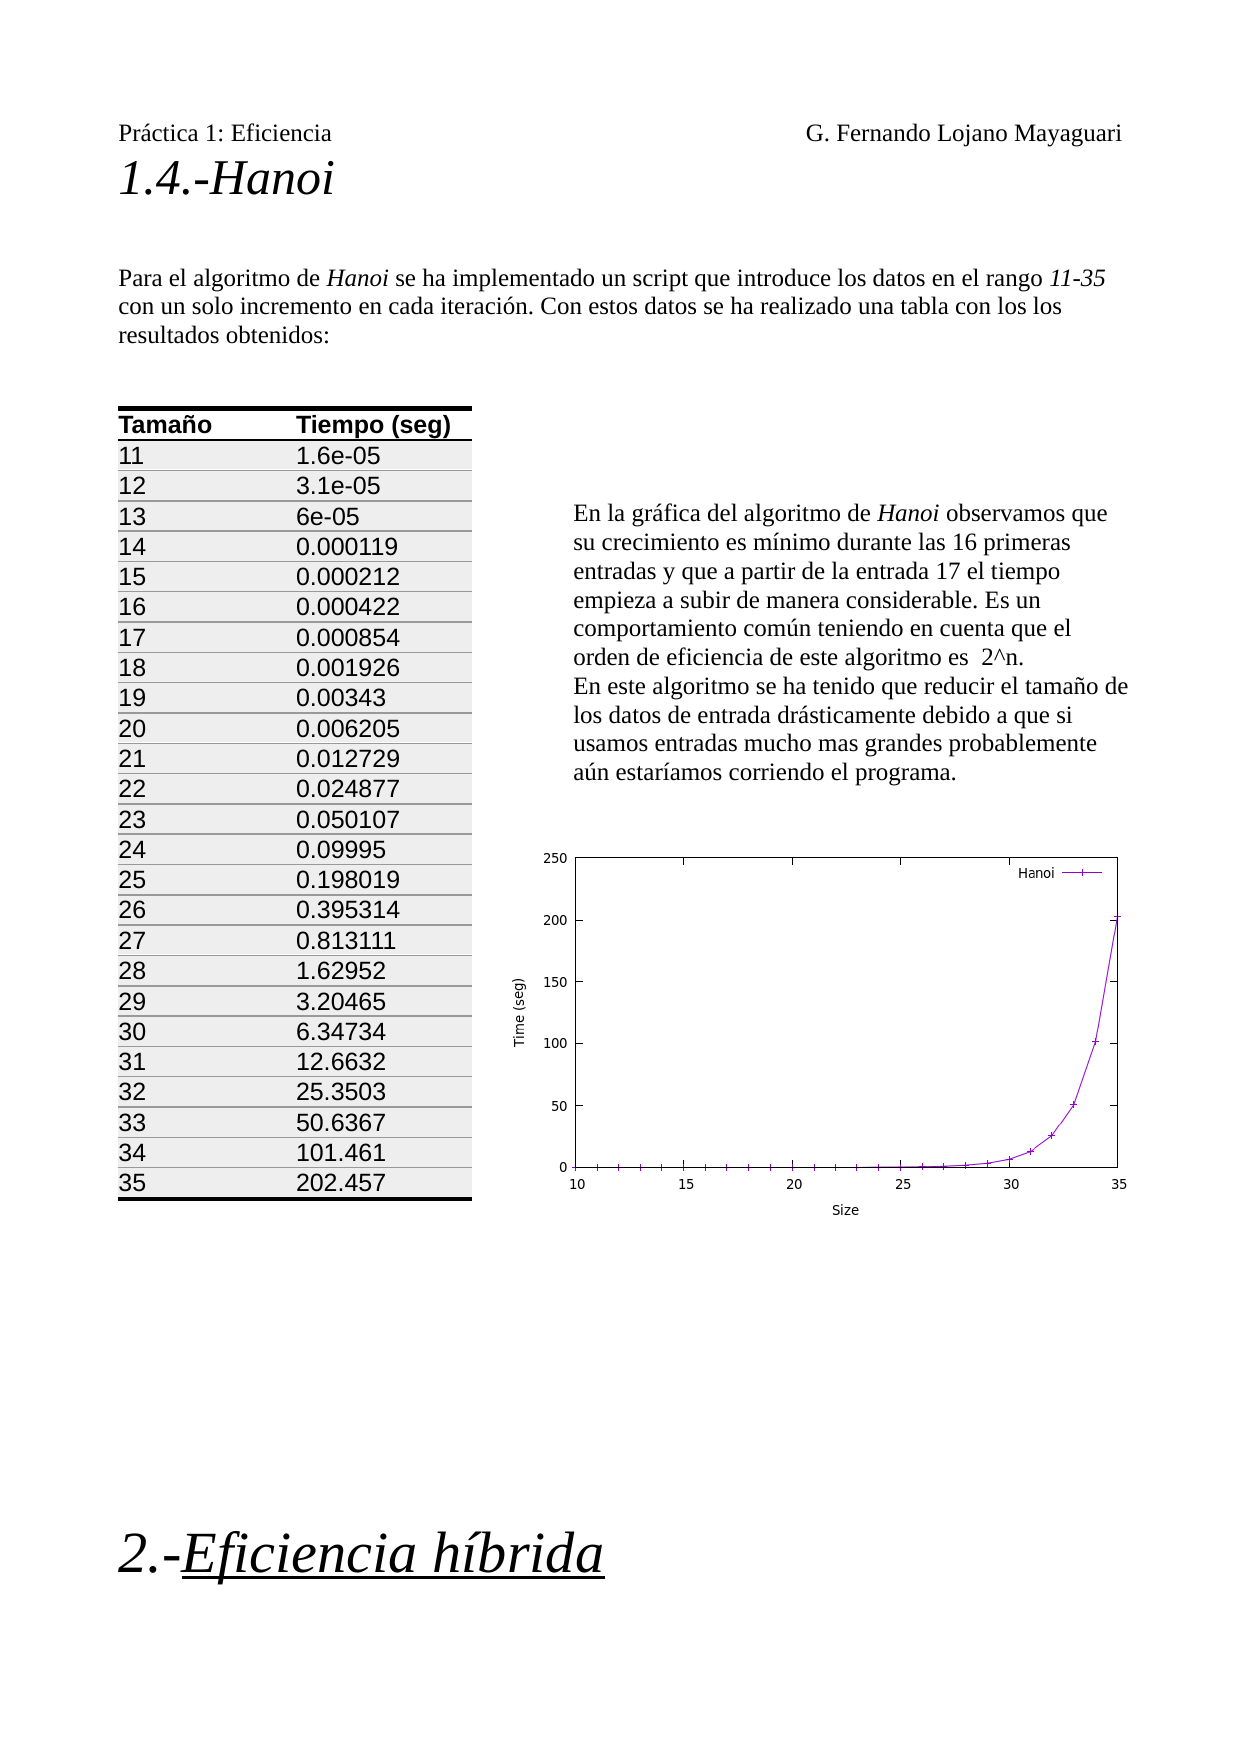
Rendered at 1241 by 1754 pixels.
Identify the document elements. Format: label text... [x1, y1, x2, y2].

table_cell 26 [118, 896, 296, 924]
table_cell 31 [118, 1047, 296, 1076]
table_cell 27 [118, 926, 296, 954]
text 1.4.-Hanoi [118, 148, 1122, 205]
table_cell 202.457 [296, 1168, 472, 1197]
table_cell 33 [118, 1108, 296, 1136]
table_cell 25 [118, 865, 296, 894]
table_cell 0.050107 [296, 805, 472, 833]
text Para el algoritmo de Hanoi se ha implementado un script que introduce los datos en el rango 11-35 con un solo incremento en cada iteración. Con estos datos se ha realizado una tabla con los los resultados obtenidos: [118, 263, 1122, 349]
table_cell 11 [118, 441, 296, 469]
table_cell 0.198019 [296, 865, 472, 894]
table_cell 22 [118, 774, 296, 803]
table_cell 34 [118, 1138, 296, 1167]
table_cell 14 [118, 532, 296, 561]
table_cell 24 [118, 835, 296, 864]
table_cell 23 [118, 805, 296, 833]
table_cell 19 [118, 683, 296, 712]
table_cell 50.6367 [296, 1108, 472, 1136]
picture [506, 840, 1140, 1220]
text 2.-Eficiencia híbrida [118, 1517, 1122, 1584]
table_cell 12 [118, 471, 296, 500]
table_cell 1.62952 [296, 956, 472, 985]
table_cell 0.001926 [296, 653, 472, 682]
table_cell 21 [118, 744, 296, 773]
table_cell 0.006205 [296, 714, 472, 742]
table_cell 18 [118, 653, 296, 682]
table_cell 1.6e-05 [296, 441, 472, 469]
table_cell 0.000212 [296, 562, 472, 591]
table_cell 0.000422 [296, 592, 472, 621]
table_cell 0.012729 [296, 744, 472, 773]
table_cell 20 [118, 714, 296, 742]
table_cell 0.813111 [296, 926, 472, 954]
table_cell 3.20465 [296, 987, 472, 1015]
table_cell 29 [118, 987, 296, 1015]
table_header Tamaño [118, 411, 296, 439]
table_cell 0.000119 [296, 532, 472, 561]
table_cell 3.1e-05 [296, 471, 472, 500]
table_cell 35 [118, 1168, 296, 1197]
table_cell 101.461 [296, 1138, 472, 1167]
table_cell 6.34734 [296, 1017, 472, 1046]
table_header Tiempo (seg) [296, 411, 472, 439]
table_cell 32 [118, 1077, 296, 1106]
table_cell 16 [118, 592, 296, 621]
table_cell 28 [118, 956, 296, 985]
table_cell 0.024877 [296, 774, 472, 803]
table_cell 13 [118, 502, 296, 530]
table_cell 0.00343 [296, 683, 472, 712]
table_cell 15 [118, 562, 296, 591]
table_cell 17 [118, 623, 296, 651]
table_cell 6e-05 [296, 502, 472, 530]
table_cell 0.09995 [296, 835, 472, 864]
table_cell 25.3503 [296, 1077, 472, 1106]
table_cell 0.000854 [296, 623, 472, 651]
table_cell 0.395314 [296, 896, 472, 924]
table_cell 30 [118, 1017, 296, 1046]
table_cell 12.6632 [296, 1047, 472, 1076]
